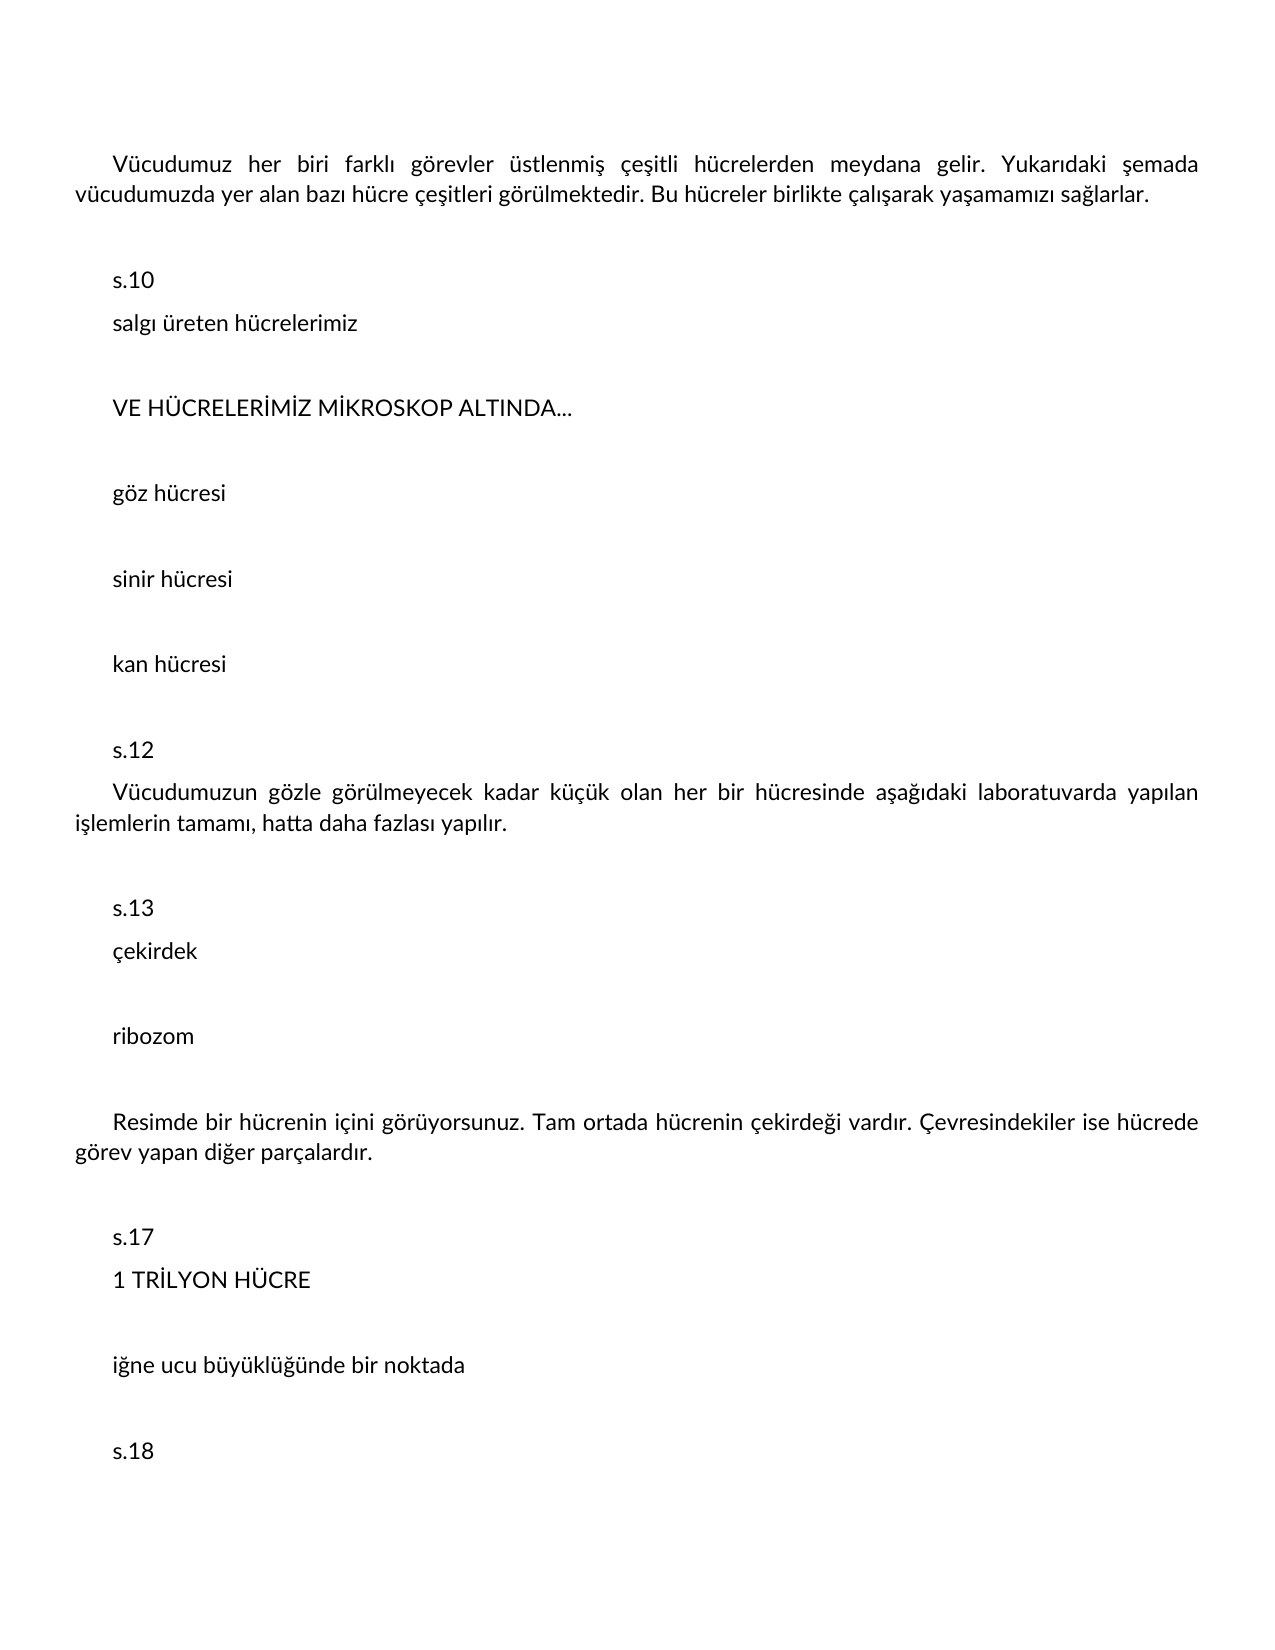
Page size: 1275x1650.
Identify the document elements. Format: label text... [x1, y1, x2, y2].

text Resimde bir hücrenin içini görüyorsunuz. Tam ortada hücrenin çekirdeği vardır. Çevresindekiler ise hücrede görev yapan diğer parçalardır. [75, 1107, 1200, 1165]
text s.17 [75, 1223, 1200, 1250]
text Vücudumuzun gözle görülmeyecek kadar küçük olan her bir hücresinde aşağıdaki laboratuvarda yapılan işlemlerin tamamı, hatta daha fazlası yapılır. [75, 778, 1200, 836]
text s.10 [75, 266, 1200, 293]
text sinir hücresi [75, 564, 1200, 592]
text göz hücresi [75, 479, 1200, 507]
text 1 TRİLYON HÜCRE [75, 1266, 1200, 1293]
text Vücudumuz her biri farklı görevler üstlenmiş çeşitli hücrelerden meydana gelir. Yukarıdaki şemada vücudumuzda yer alan bazı hücre çeşitleri görülmektedir. Bu hücreler birlikte çalışarak yaşamamızı sağlarlar. [75, 150, 1200, 208]
text ribozom [75, 1022, 1200, 1049]
text s.13 [75, 894, 1200, 921]
text s.12 [75, 735, 1200, 763]
text iğne ucu büyüklüğünde bir noktada [75, 1351, 1200, 1378]
text VE HÜCRELERİMİZ MİKROSKOP ALTINDA... [75, 394, 1200, 421]
text kan hücresi [75, 650, 1200, 677]
text çekirdek [75, 936, 1200, 964]
text s.18 [75, 1436, 1200, 1464]
text salgı üreten hücrelerimiz [75, 308, 1200, 336]
